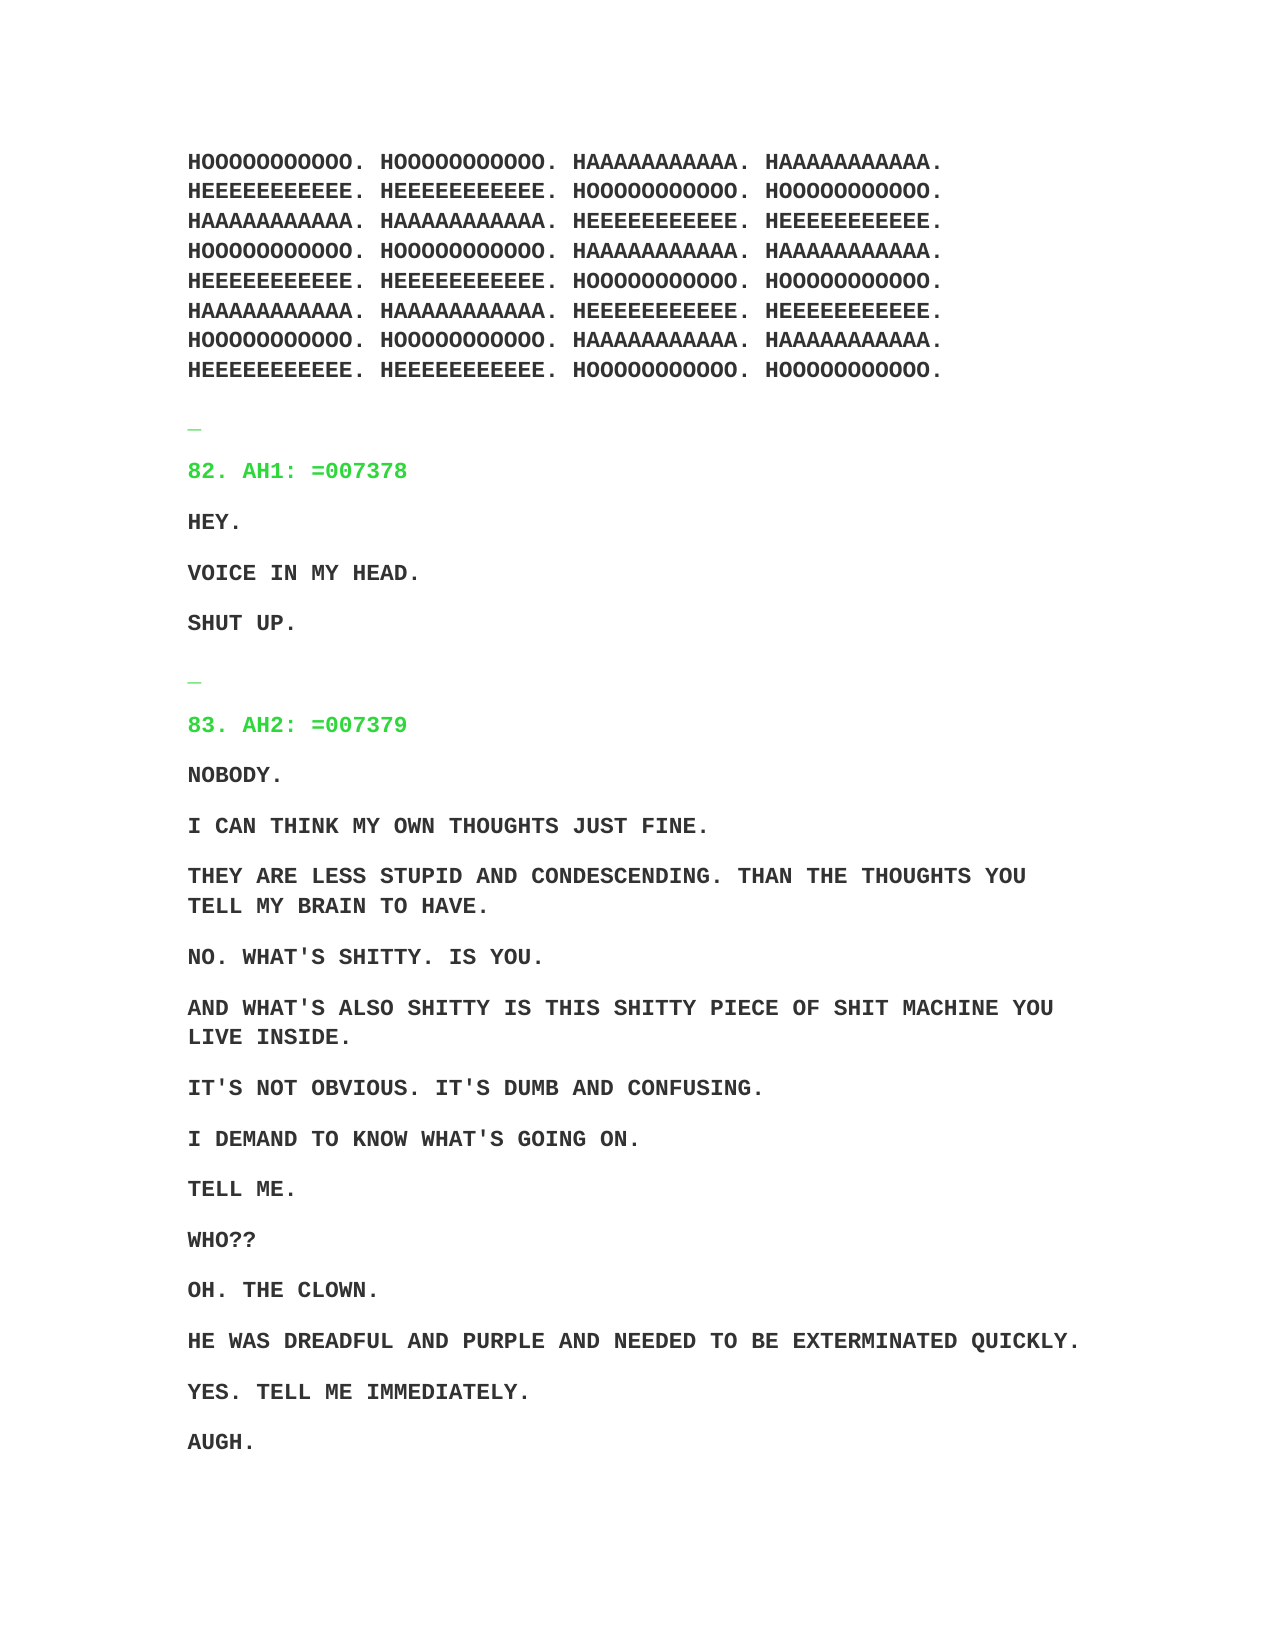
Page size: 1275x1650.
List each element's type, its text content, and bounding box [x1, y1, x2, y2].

text NO. WHAT'S SHITTY. IS YOU. [187, 945, 1087, 971]
text NOBODY. [187, 763, 1087, 789]
text HEY. [187, 510, 1087, 536]
text _ [187, 409, 1087, 435]
text VOICE IN MY HEAD. [187, 561, 1087, 587]
text THEY ARE LESS STUPID AND CONDESCENDING. THAN THE THOUGHTS YOU TELL MY BRAIN TO HAVE. [187, 865, 1087, 921]
text IT'S NOT OBVIOUS. IT'S DUMB AND CONFUSING. [187, 1076, 1087, 1102]
text 83. AH2: =007379 [187, 713, 1087, 739]
text I DEMAND TO KNOW WHAT'S GOING ON. [187, 1127, 1087, 1153]
text WHO?? [187, 1228, 1087, 1254]
text HOOOOOOOOOOO. HOOOOOOOOOOO. HAAAAAAAAAAA. HAAAAAAAAAAA. HEEEEEEEEEEE. HEEEEEEEEEEE. HOOOOOOOOOOO. HOOOOOOOOOOO. HAAAAAAAAAAA. HAAAAAAAAAAA. HEEEEEEEEEEE. HEEEEEEEEEEE. HOOOOOOOOOOO. HOOOOOOOOOOO. HAAAAAAAAAAA. HAAAAAAAAAAA. HEEEEEEEEEEE. HEEEEEEEEEEE. HOOOOOOOOOOO. HOOOOOOOOOOO. HAAAAAAAAAAA. HAAAAAAAAAAA. HEEEEEEEEEEE. HEEEEEEEEEEE. HOOOOOOOOOOO. HOOOOOOOOOOO. HAAAAAAAAAAA. HAAAAAAAAAAA. HEEEEEEEEEEE. HEEEEEEEEEEE. HOOOOOOOOOOO. HOOOOOOOOOOO. [187, 150, 1087, 384]
text TELL ME. [187, 1177, 1087, 1203]
text 82. AH1: =007378 [187, 460, 1087, 486]
text _ [187, 662, 1087, 688]
text OH. THE CLOWN. [187, 1279, 1087, 1305]
text I CAN THINK MY OWN THOUGHTS JUST FINE. [187, 814, 1087, 840]
text YES. TELL ME IMMEDIATELY. [187, 1380, 1087, 1406]
text HE WAS DREADFUL AND PURPLE AND NEEDED TO BE EXTERMINATED QUICKLY. [187, 1329, 1087, 1355]
text SHUT UP. [187, 612, 1087, 638]
text AUGH. [187, 1431, 1087, 1457]
text AND WHAT'S ALSO SHITTY IS THIS SHITTY PIECE OF SHIT MACHINE YOU LIVE INSIDE. [187, 996, 1087, 1052]
